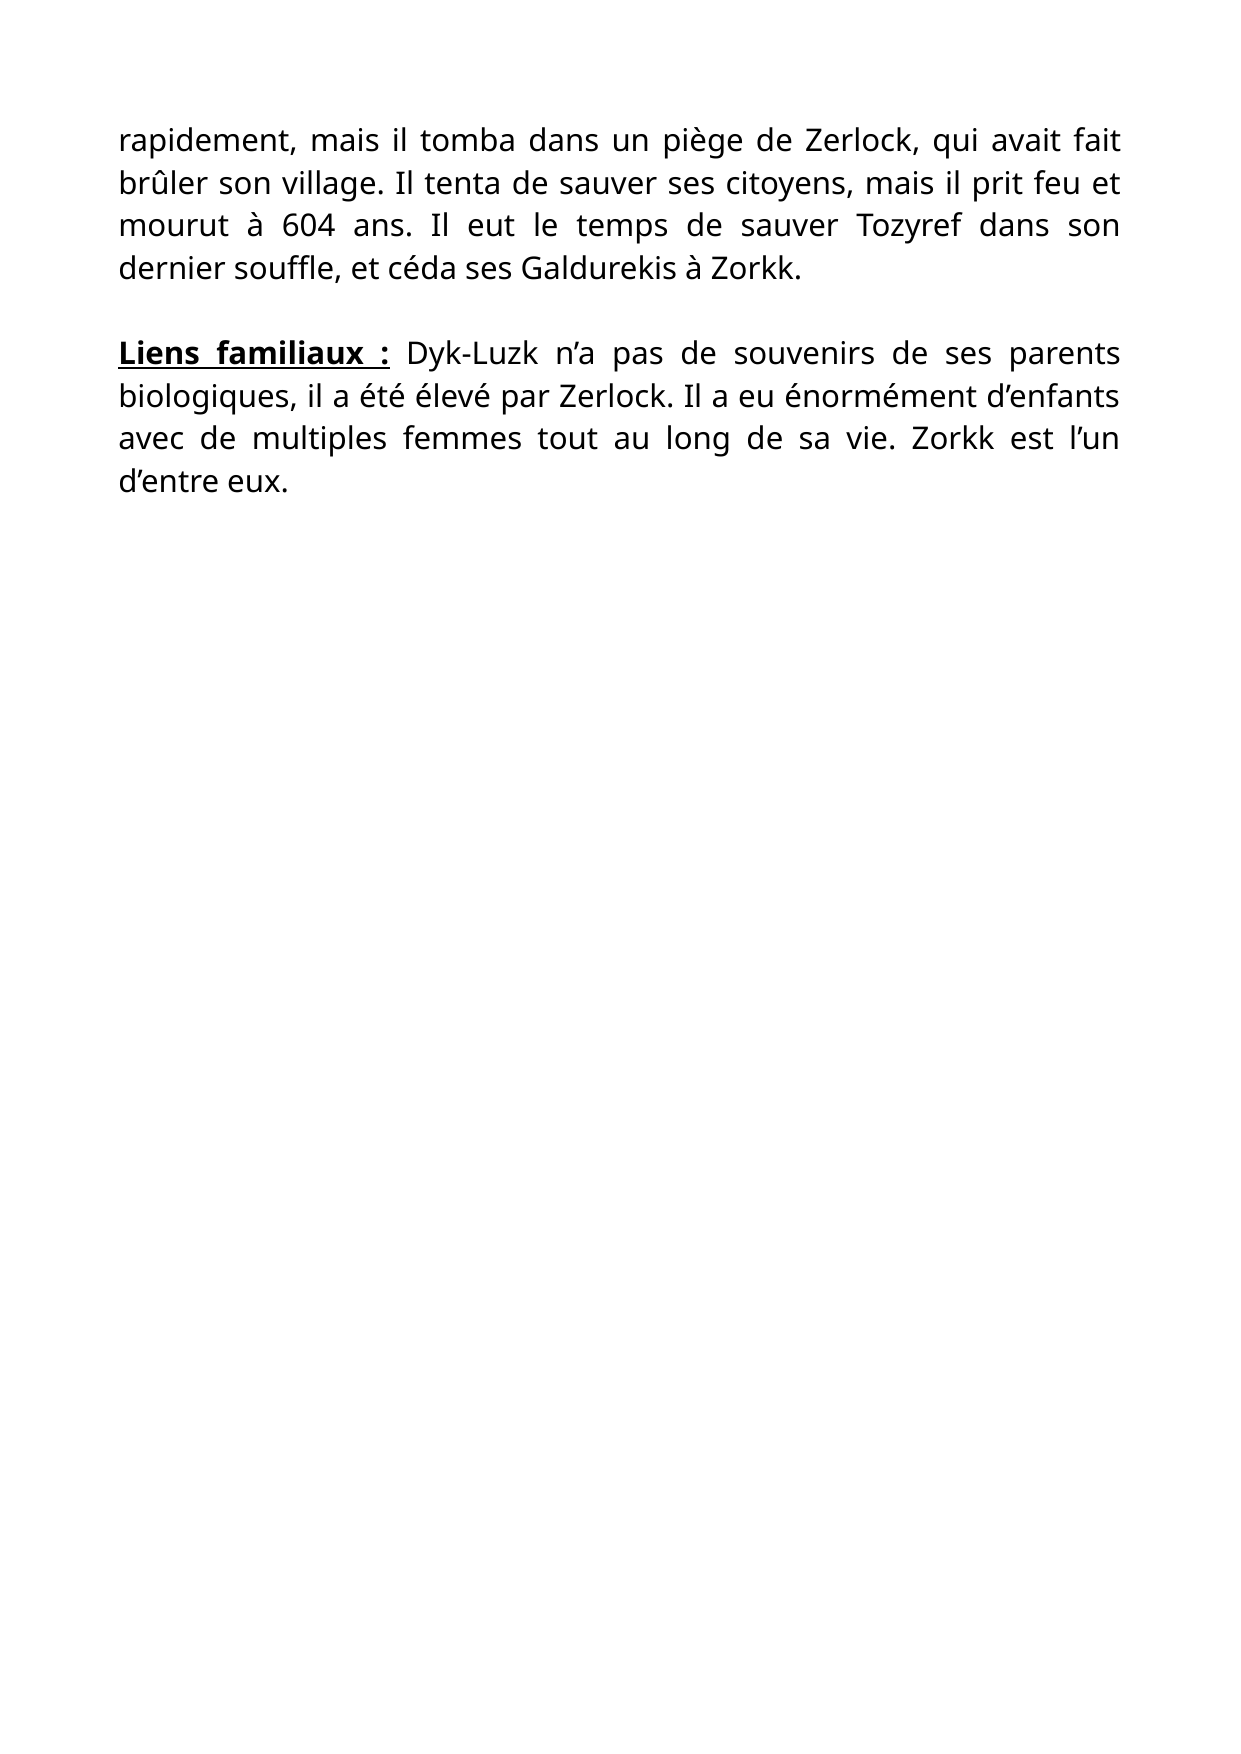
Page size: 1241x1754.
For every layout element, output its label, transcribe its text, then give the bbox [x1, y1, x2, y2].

text rapidement, mais il tomba dans un piège de Zerlock, qui avait fait brûler son village. Il tenta de sauver ses citoyens, mais il prit feu et mourut à 604 ans. Il eut le temps de sauver Tozyref dans son dernier souffle, et céda ses Galdurekis à Zorkk. [118, 118, 1122, 288]
text Liens familiaux : Dyk-Luzk n’a pas de souvenirs de ses parents biologiques, il a été élevé par Zerlock. Il a eu énormément d’enfants avec de multiples femmes tout au long de sa vie. Zorkk est l’un d’entre eux. [118, 331, 1122, 502]
